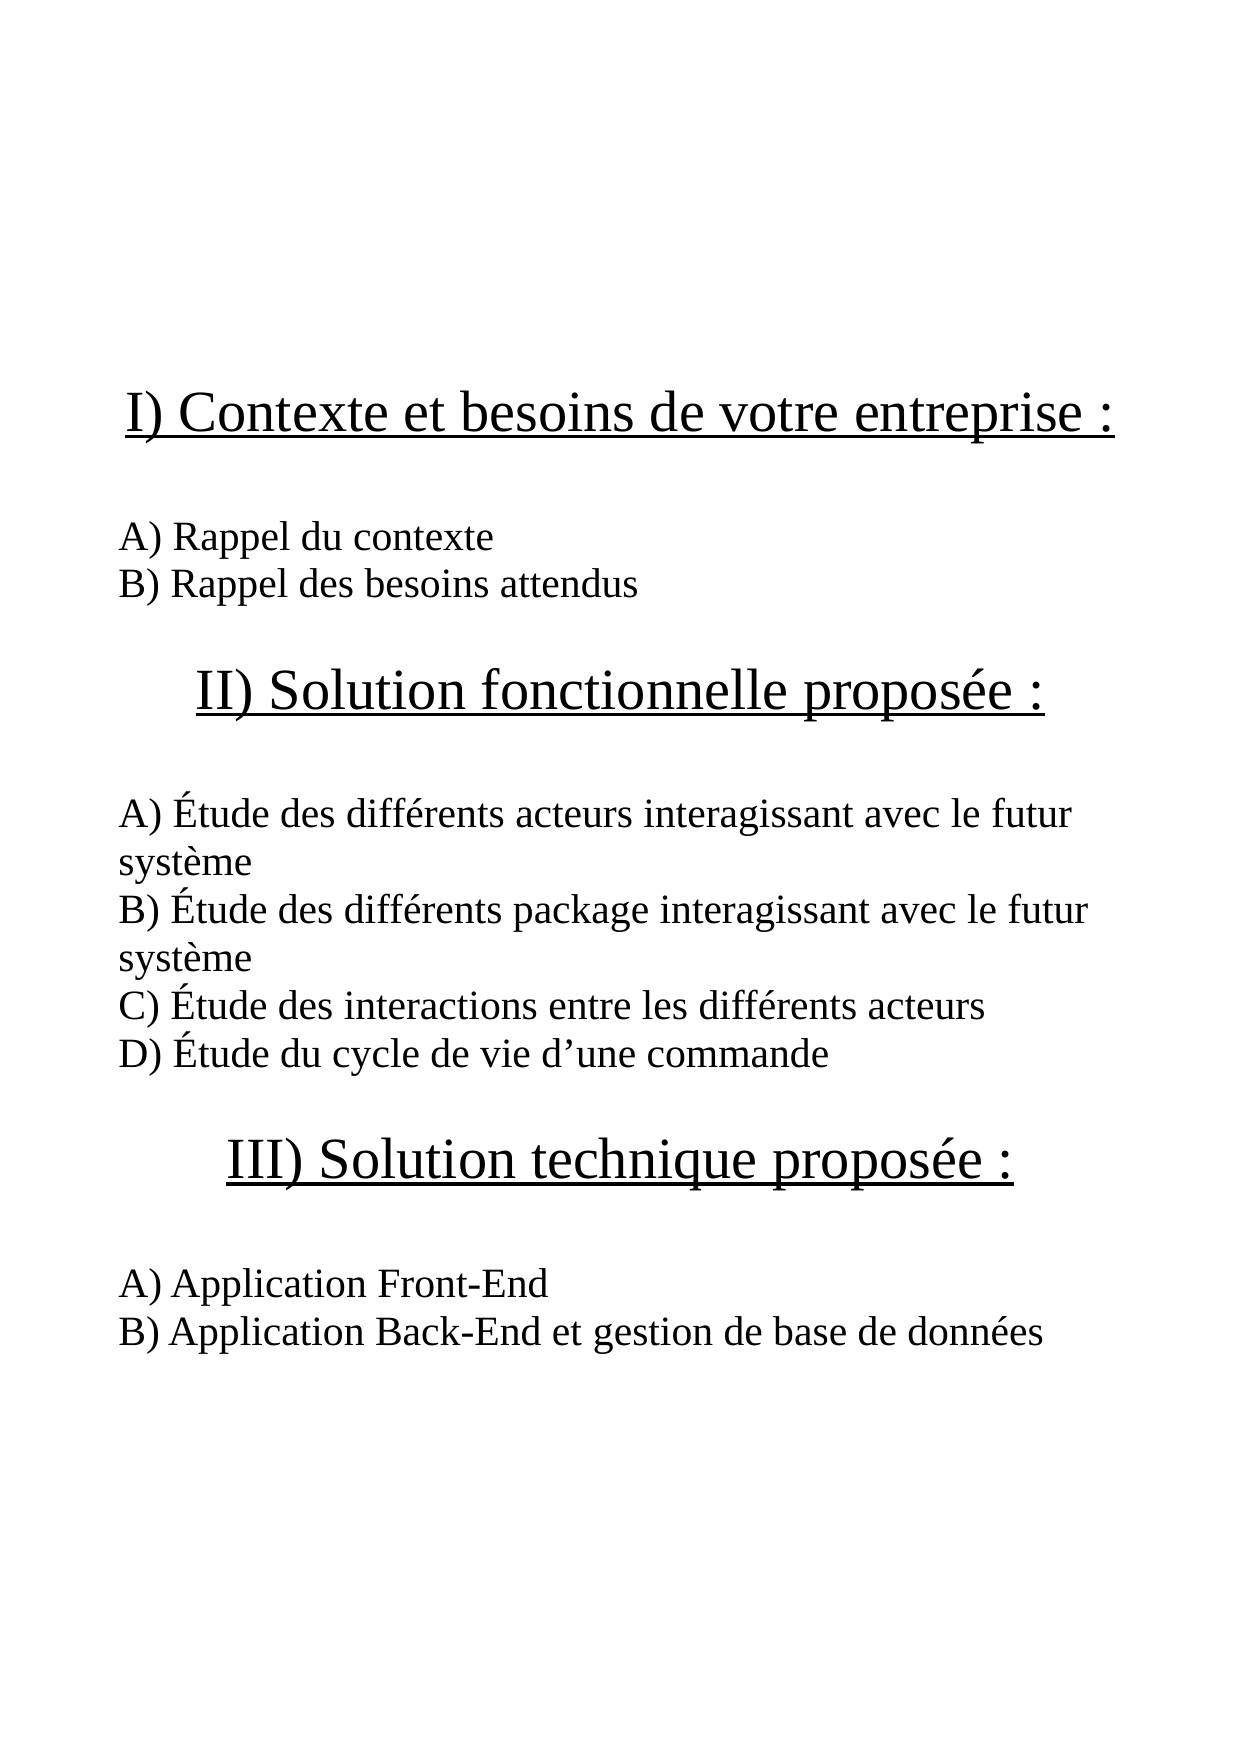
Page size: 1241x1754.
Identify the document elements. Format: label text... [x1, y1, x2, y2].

text B) Application Back-End et gestion de base de données [118, 1306, 1122, 1354]
text D) Étude du cycle de vie d’une commande [118, 1028, 1122, 1076]
text A) Étude des différents acteurs interagissant avec le futur système [118, 789, 1122, 885]
text A) Rappel du contexte [118, 511, 1122, 559]
text III) Solution technique proposée : [118, 1124, 1122, 1191]
text B) Rappel des besoins attendus [118, 559, 1122, 607]
text II) Solution fonctionnelle proposée : [118, 655, 1122, 722]
text C) Étude des interactions entre les différents acteurs [118, 981, 1122, 1028]
text A) Application Front-End [118, 1258, 1122, 1306]
text I) Contexte et besoins de votre entreprise : [118, 377, 1122, 444]
text B) Étude des différents package interagissant avec le futur système [118, 885, 1122, 981]
